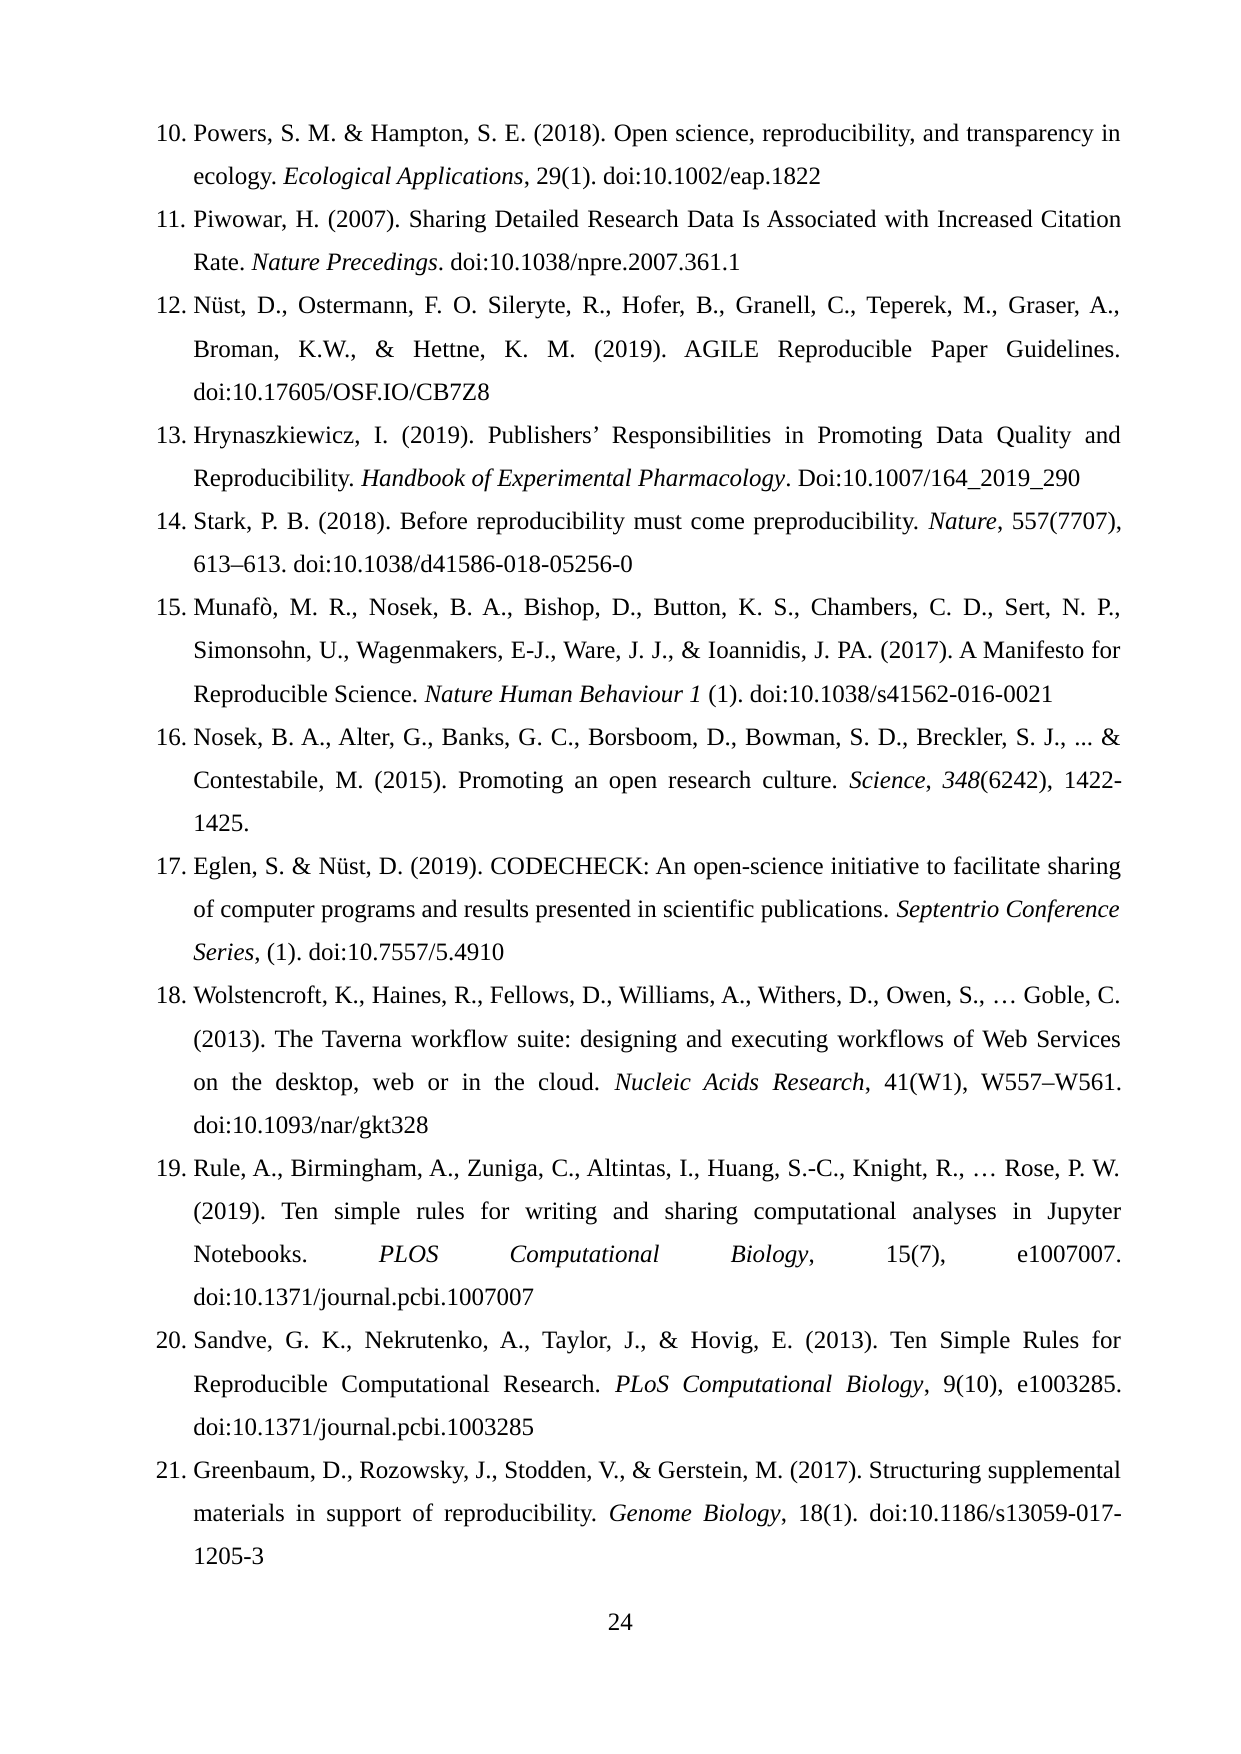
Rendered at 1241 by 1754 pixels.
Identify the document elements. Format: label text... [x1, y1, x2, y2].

list Wolstencroft, K., Haines, R., Fellows, D., Williams, A., Withers, D., Owen, S., … Goble, C. (2013). The Taverna workflow suite: designing and executing workflows of Web Services on the desktop, web or in the cloud. Nucleic Acids Research, 41(W1), W557–W561. doi:10.1093/nar/gkt328 [156, 981, 1122, 1139]
list Piwowar, H. (2007). Sharing Detailed Research Data Is Associated with Increased Citation Rate. Nature Precedings. doi:10.1038/npre.2007.361.1 [156, 204, 1122, 276]
list Munafò, M. R., Nosek, B. A., Bishop, D., Button, K. S., Chambers, C. D., Sert, N. P., Simonsohn, U., Wagenmakers, E-J., Ware, J. J., & Ioannidis, J. PA. (2017). A Manifesto for Reproducible Science. Nature Human Behaviour 1 (1). doi:10.1038/s41562-016-0021 [156, 592, 1122, 707]
list Eglen, S. & Nüst, D. (2019). CODECHECK: An open-science initiative to facilitate sharing of computer programs and results presented in scientific publications. Septentrio Conference Series, (1). doi:10.7557/5.4910 [156, 851, 1122, 966]
list Powers, S. M. & Hampton, S. E. (2018). Open science, reproducibility, and transparency in ecology. Ecological Applications, 29(1). doi:10.1002/eap.1822 [156, 118, 1122, 190]
list Hrynaszkiewicz, I. (2019). Publishers’ Responsibilities in Promoting Data Quality and Reproducibility. Handbook of Experimental Pharmacology. Doi:10.1007/164_2019_290 [156, 420, 1122, 492]
list Sandve, G. K., Nekrutenko, A., Taylor, J., & Hovig, E. (2013). Ten Simple Rules for Reproducible Computational Research. PLoS Computational Biology, 9(10), e1003285. doi:10.1371/journal.pcbi.1003285 [156, 1326, 1122, 1441]
list Nüst, D., Ostermann, F. O. Sileryte, R., Hofer, B., Granell, C., Teperek, M., Graser, A., Broman, K.W., & Hettne, K. M. (2019). AGILE Reproducible Paper Guidelines. doi:10.17605/OSF.IO/CB7Z8 [156, 291, 1122, 406]
list Stark, P. B. (2018). Before reproducibility must come preproducibility. Nature, 557(7707), 613–613. doi:10.1038/d41586-018-05256-0 [156, 506, 1122, 578]
list Greenbaum, D., Rozowsky, J., Stodden, V., & Gerstein, M. (2017). Structuring supplemental materials in support of reproducibility. Genome Biology, 18(1). doi:10.1186/s13059-017-1205-3 [156, 1455, 1122, 1570]
list Rule, A., Birmingham, A., Zuniga, C., Altintas, I., Huang, S.-C., Knight, R., … Rose, P. W. (2019). Ten simple rules for writing and sharing computational analyses in Jupyter Notebooks. PLOS Computational Biology, 15(7), e1007007. doi:10.1371/journal.pcbi.1007007 [156, 1153, 1122, 1311]
list Nosek, B. A., Alter, G., Banks, G. C., Borsboom, D., Bowman, S. D., Breckler, S. J., ... & Contestabile, M. (2015). Promoting an open research culture. Science, 348(6242), 1422-1425. [156, 722, 1122, 837]
